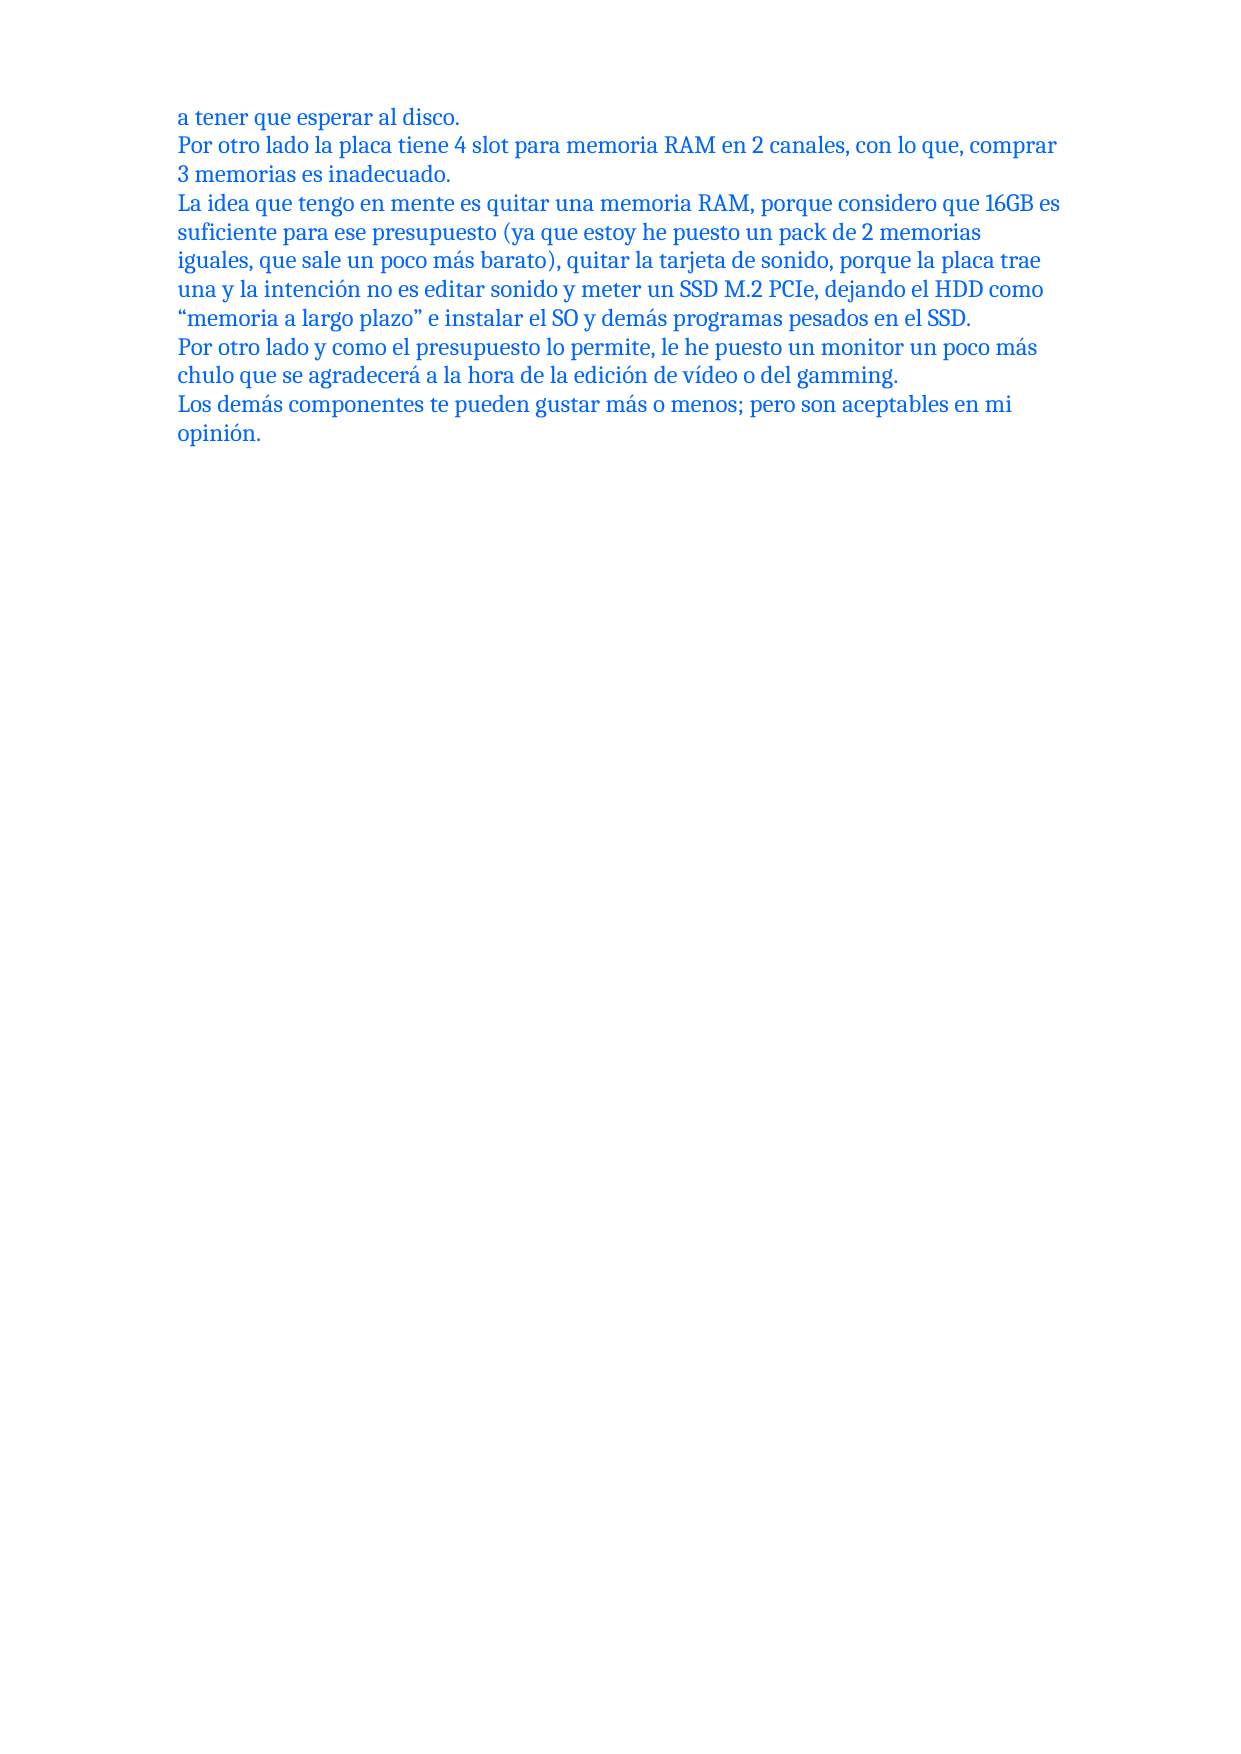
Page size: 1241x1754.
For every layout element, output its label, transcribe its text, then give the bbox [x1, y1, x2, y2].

text Por otro lado la placa tiene 4 slot para memoria RAM en 2 canales, con lo que, comprar 3 memorias es inadecuado. [177, 131, 1063, 189]
text a tener que esperar al disco. [177, 103, 1063, 131]
text Por otro lado y como el presupuesto lo permite, le he puesto un monitor un poco más chulo que se agradecerá a la hora de la edición de vídeo o del gamming. [177, 333, 1063, 390]
text Los demás componentes te pueden gustar más o menos; pero son aceptables en mi opinión. [177, 390, 1063, 448]
text La idea que tengo en mente es quitar una memoria RAM, porque considero que 16GB es suficiente para ese presupuesto (ya que estoy he puesto un pack de 2 memorias iguales, que sale un poco más barato), quitar la tarjeta de sonido, porque la placa trae una y la intención no es editar sonido y meter un SSD M.2 PCIe, dejando el HDD como “memoria a largo plazo” e instalar el SO y demás programas pesados en el SSD. [177, 189, 1063, 333]
